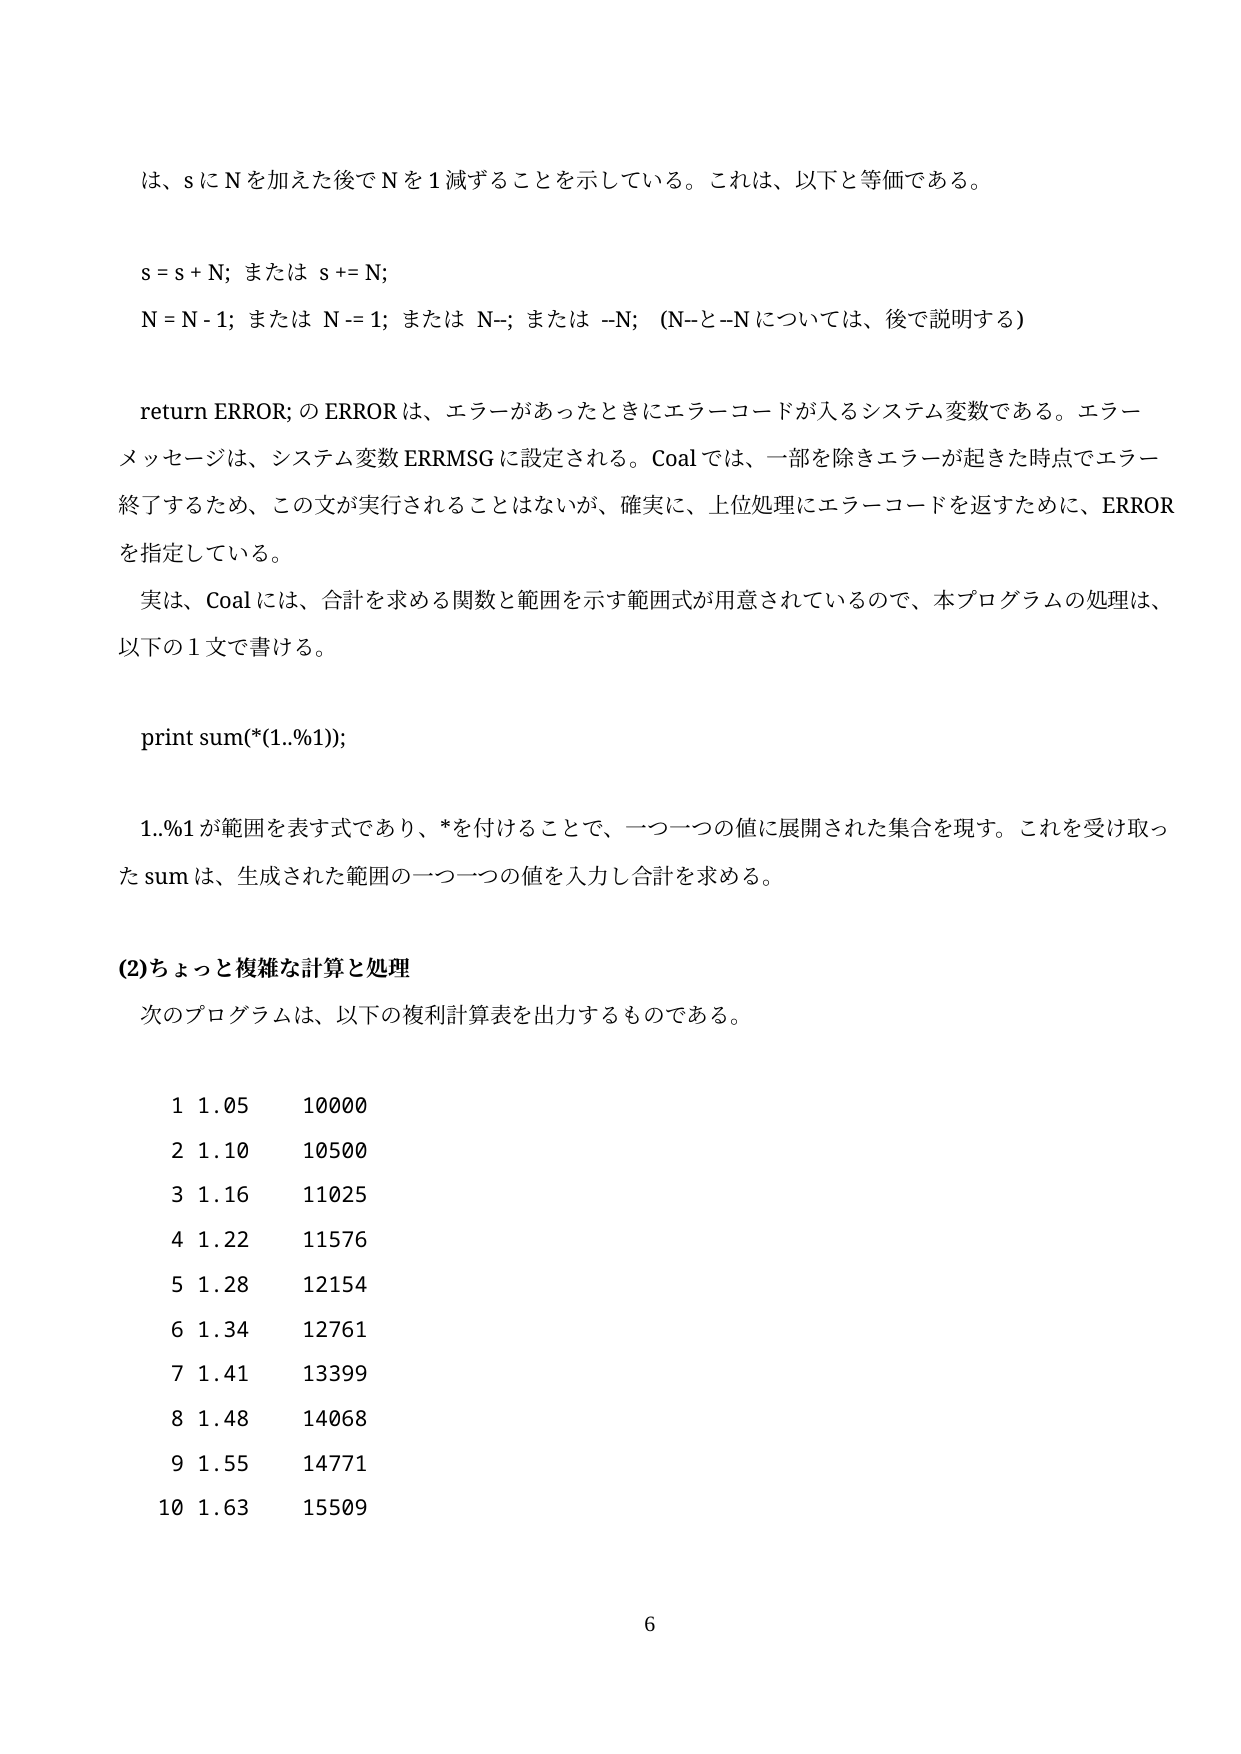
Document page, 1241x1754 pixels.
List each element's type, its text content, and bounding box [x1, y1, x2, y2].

text 実は、Coalには、合計を求める関数と範囲を示す範囲式が用意されているので、本プログラムの処理は、以下の１文で書ける。 [118, 583, 1181, 662]
text 3 1.16 11025 [118, 1179, 1181, 1209]
text は、sにNを加えた後でNを1減ずることを示している。これは、以下と等価である。 [118, 163, 1181, 194]
text N = N - 1; または N -= 1; または N--; または --N; (N--と--Nについては、後で説明する) [118, 302, 1181, 334]
text 4 1.22 11576 [118, 1224, 1181, 1254]
text 8 1.48 14068 [118, 1403, 1181, 1433]
text 5 1.28 12154 [118, 1269, 1181, 1299]
text 7 1.41 13399 [118, 1358, 1181, 1388]
text 2 1.10 10500 [118, 1135, 1181, 1164]
text 6 1.34 12761 [118, 1313, 1181, 1343]
text 10 1.63 15509 [118, 1492, 1181, 1522]
text (2)ちょっと複雑な計算と処理 [118, 951, 1181, 982]
text s = s + N; または s += N; [118, 255, 1181, 286]
text 次のプログラムは、以下の複利計算表を出力するものである。 [118, 998, 1181, 1030]
text return ERROR; のERRORは、エラーがあったときにエラーコードが入るシステム変数である。エラーメッセージは、システム変数ERRMSGに設定される。Coalでは、一部を除きエラーが起きた時点でエラー終了するため、この文が実行されることはないが、確実に、上位処理にエラーコードを返すために、ERRORを指定している。 [118, 394, 1181, 567]
text 1 1.05 10000 [118, 1090, 1181, 1120]
text print sum(*(1..%1)); [118, 722, 1181, 752]
text 1..%1が範囲を表す式であり、*を付けることで、一つ一つの値に展開された集合を現す。これを受け取ったsumは、生成された範囲の一つ一つの値を入力し合計を求める。 [118, 812, 1181, 891]
text 9 1.55 14771 [118, 1448, 1181, 1477]
